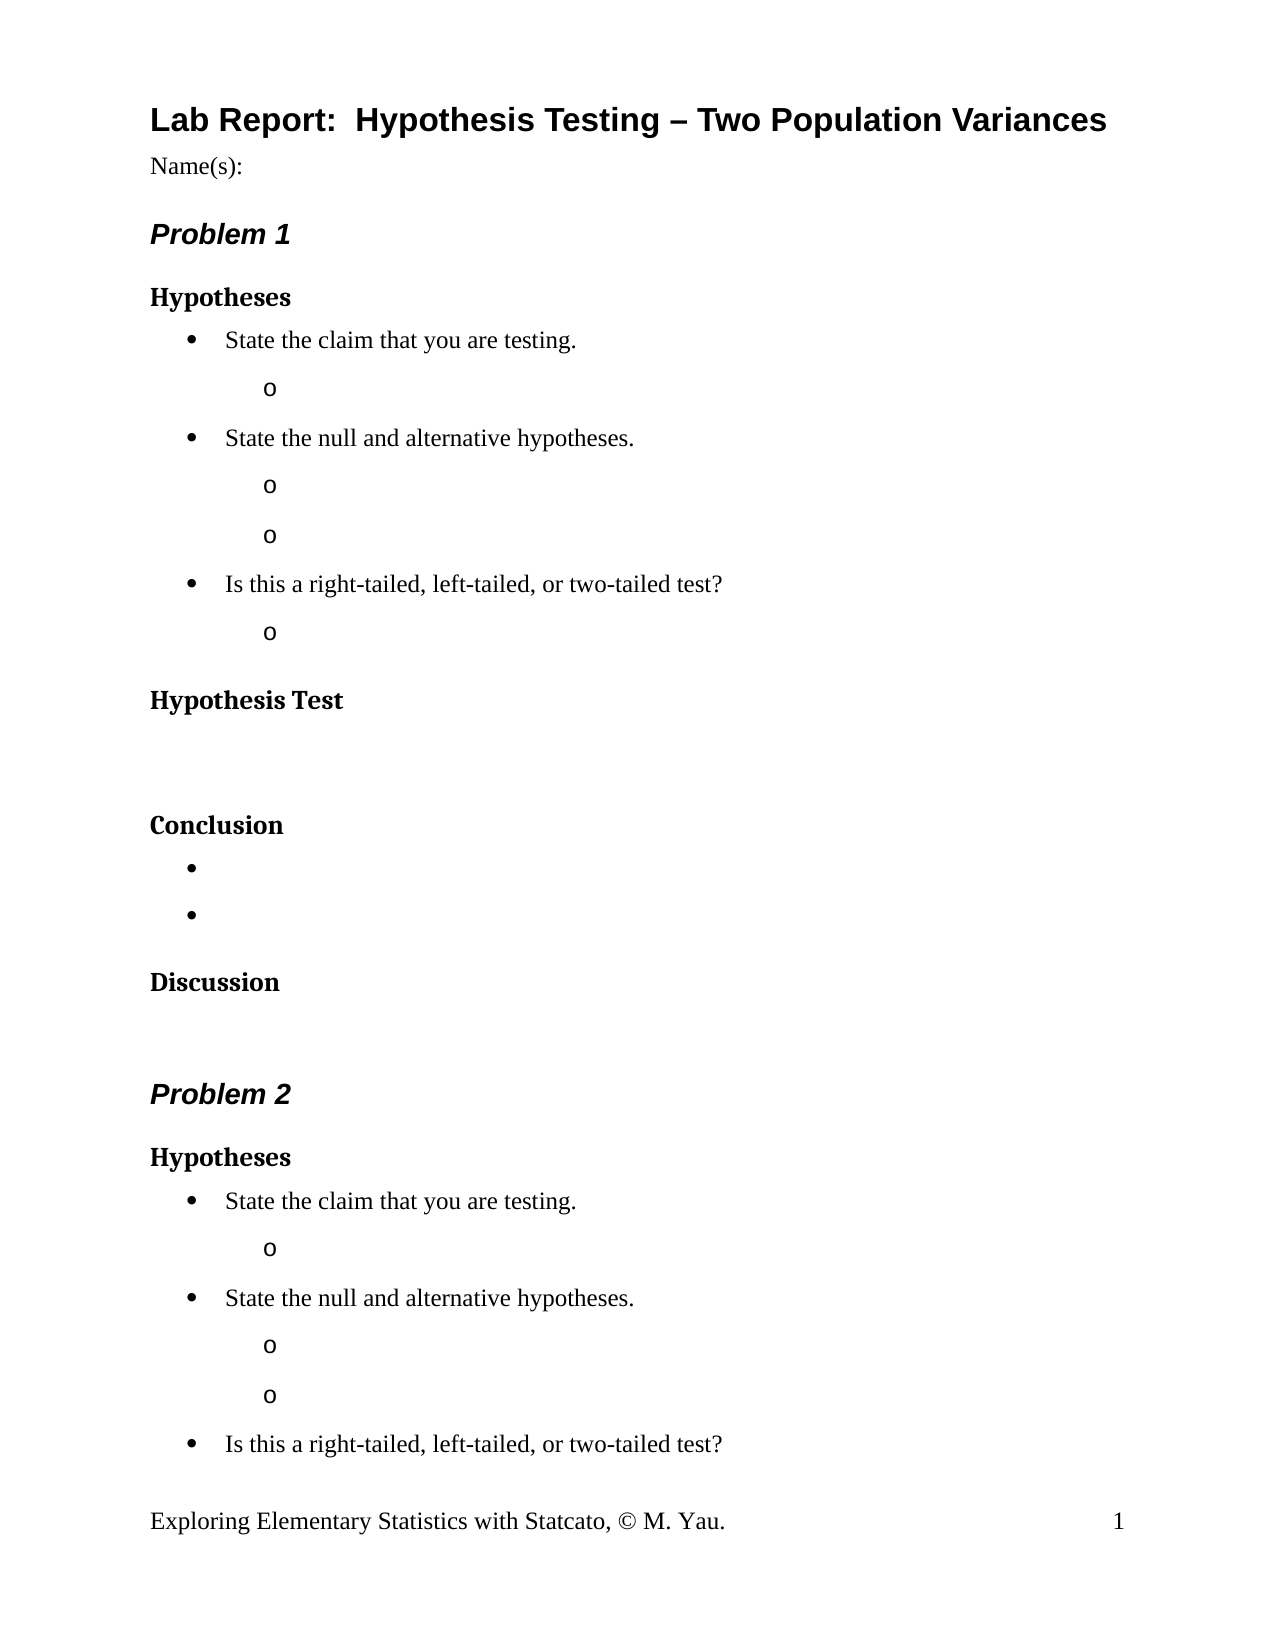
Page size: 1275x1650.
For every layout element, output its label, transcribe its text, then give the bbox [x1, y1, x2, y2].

subtitle Conclusion [150, 810, 1125, 841]
list State the claim that you are testing. [187, 1186, 1125, 1214]
subtitle Lab Report: Hypothesis Testing – Two Population Variances [150, 100, 1125, 138]
subtitle Hypotheses [150, 282, 1125, 313]
subtitle Problem 1 [150, 217, 1125, 251]
subtitle Hypothesis Test [150, 685, 1125, 716]
list Is this a right-tailed, left-tailed, or two-tailed test? [187, 1429, 1125, 1458]
subtitle Problem 2 [150, 1077, 1125, 1111]
subtitle Hypotheses [150, 1142, 1125, 1173]
list State the null and alternative hypotheses. [187, 423, 1125, 451]
list State the null and alternative hypotheses. [187, 1283, 1125, 1312]
list Is this a right-tailed, left-tailed, or two-tailed test? [187, 569, 1125, 598]
subtitle Discussion [150, 967, 1125, 998]
text Name(s): [150, 151, 1125, 180]
list State the claim that you are testing. [187, 326, 1125, 354]
